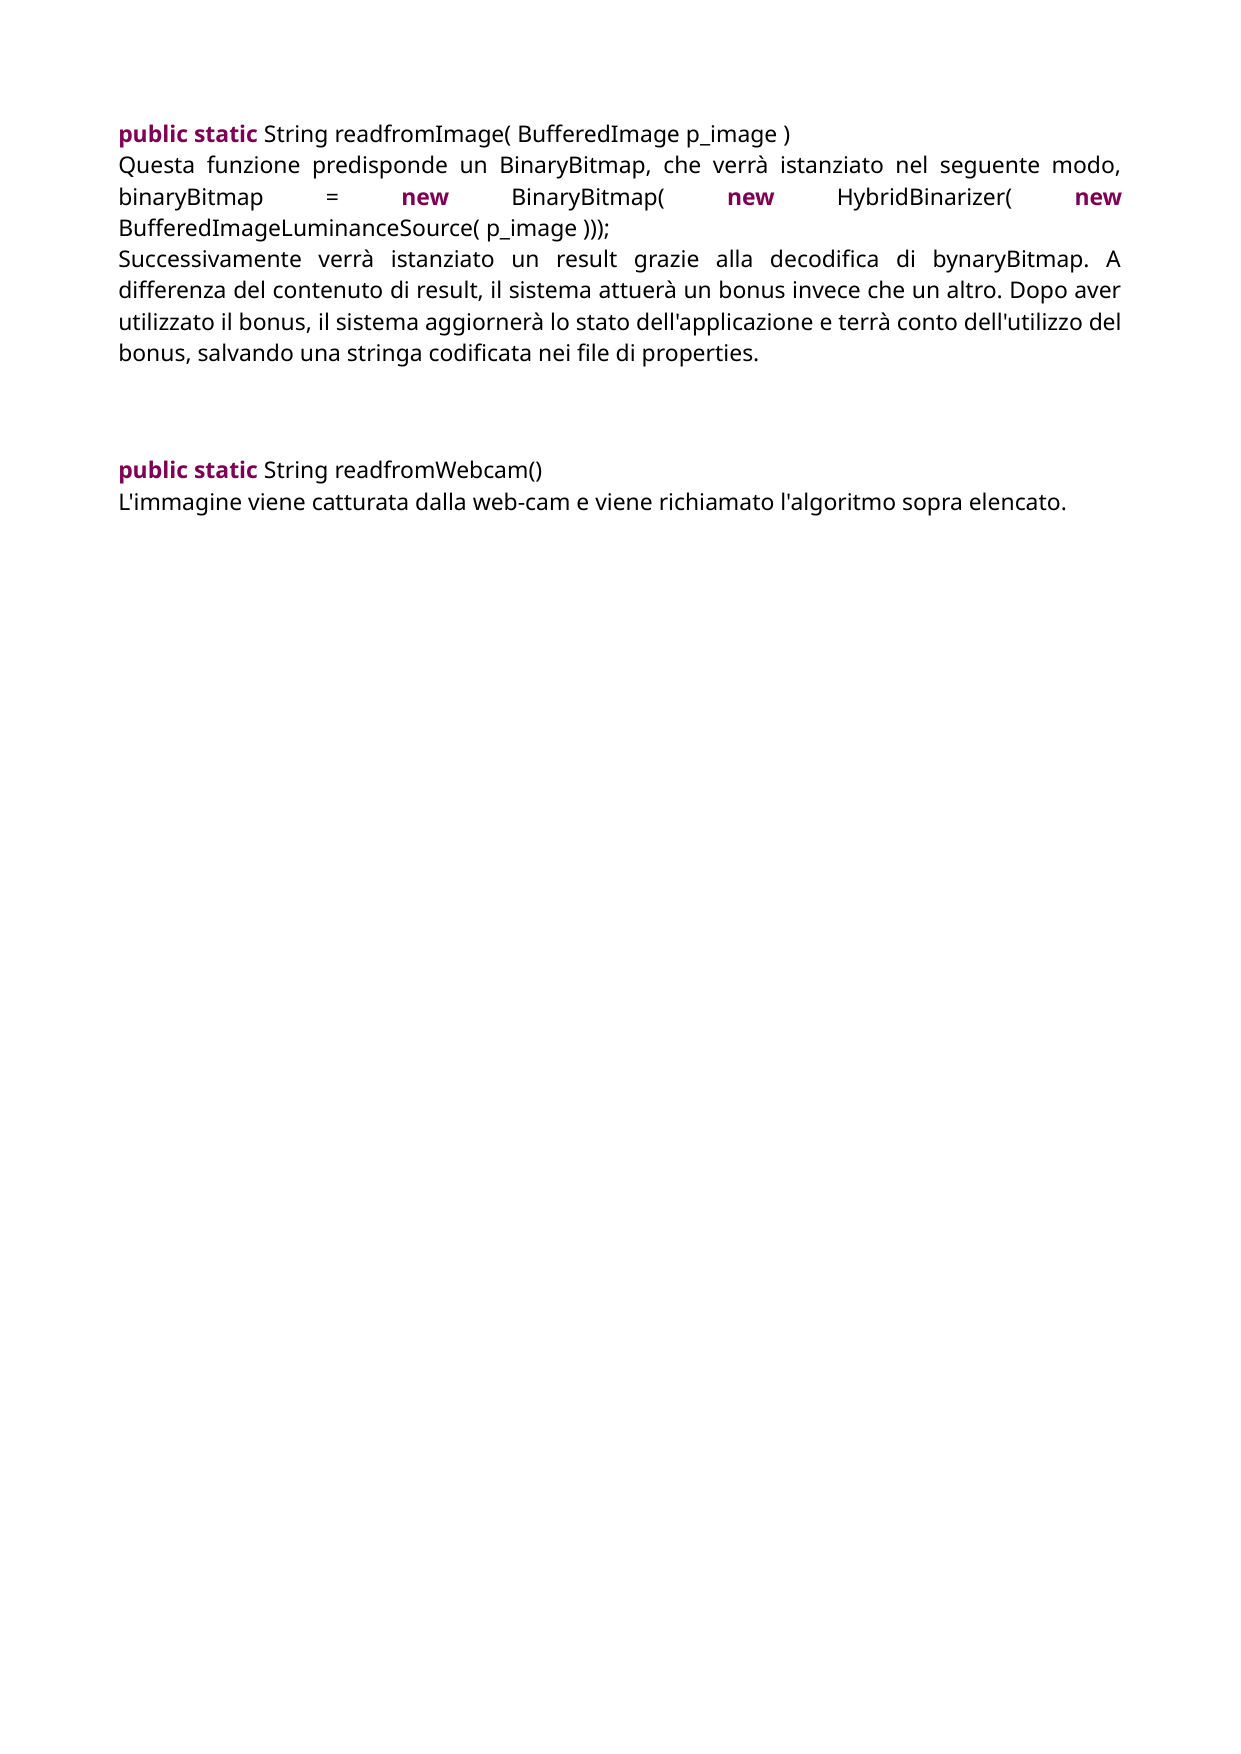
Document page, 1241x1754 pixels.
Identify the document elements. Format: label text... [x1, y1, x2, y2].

text Successivamente verrà istanziato un result grazie alla decodifica di bynaryBitmap. A differenza del contenuto di result, il sistema attuerà un bonus invece che un altro. Dopo aver utilizzato il bonus, il sistema aggiornerà lo stato dell'applicazione e terrà conto dell'utilizzo del bonus, salvando una stringa codificata nei file di properties. [118, 243, 1122, 368]
text Questa funzione predisponde un BinaryBitmap, che verrà istanziato nel seguente modo, binaryBitmap = new BinaryBitmap( new HybridBinarizer( new BufferedImageLuminanceSource( p_image ))); [118, 149, 1122, 243]
text public static String readfromImage( BufferedImage p_image ) [118, 118, 1122, 149]
text L'immagine viene catturata dalla web-cam e viene richiamato l'algoritmo sopra elencato. [118, 486, 1122, 517]
text public static String readfromWebcam() [118, 454, 1122, 486]
